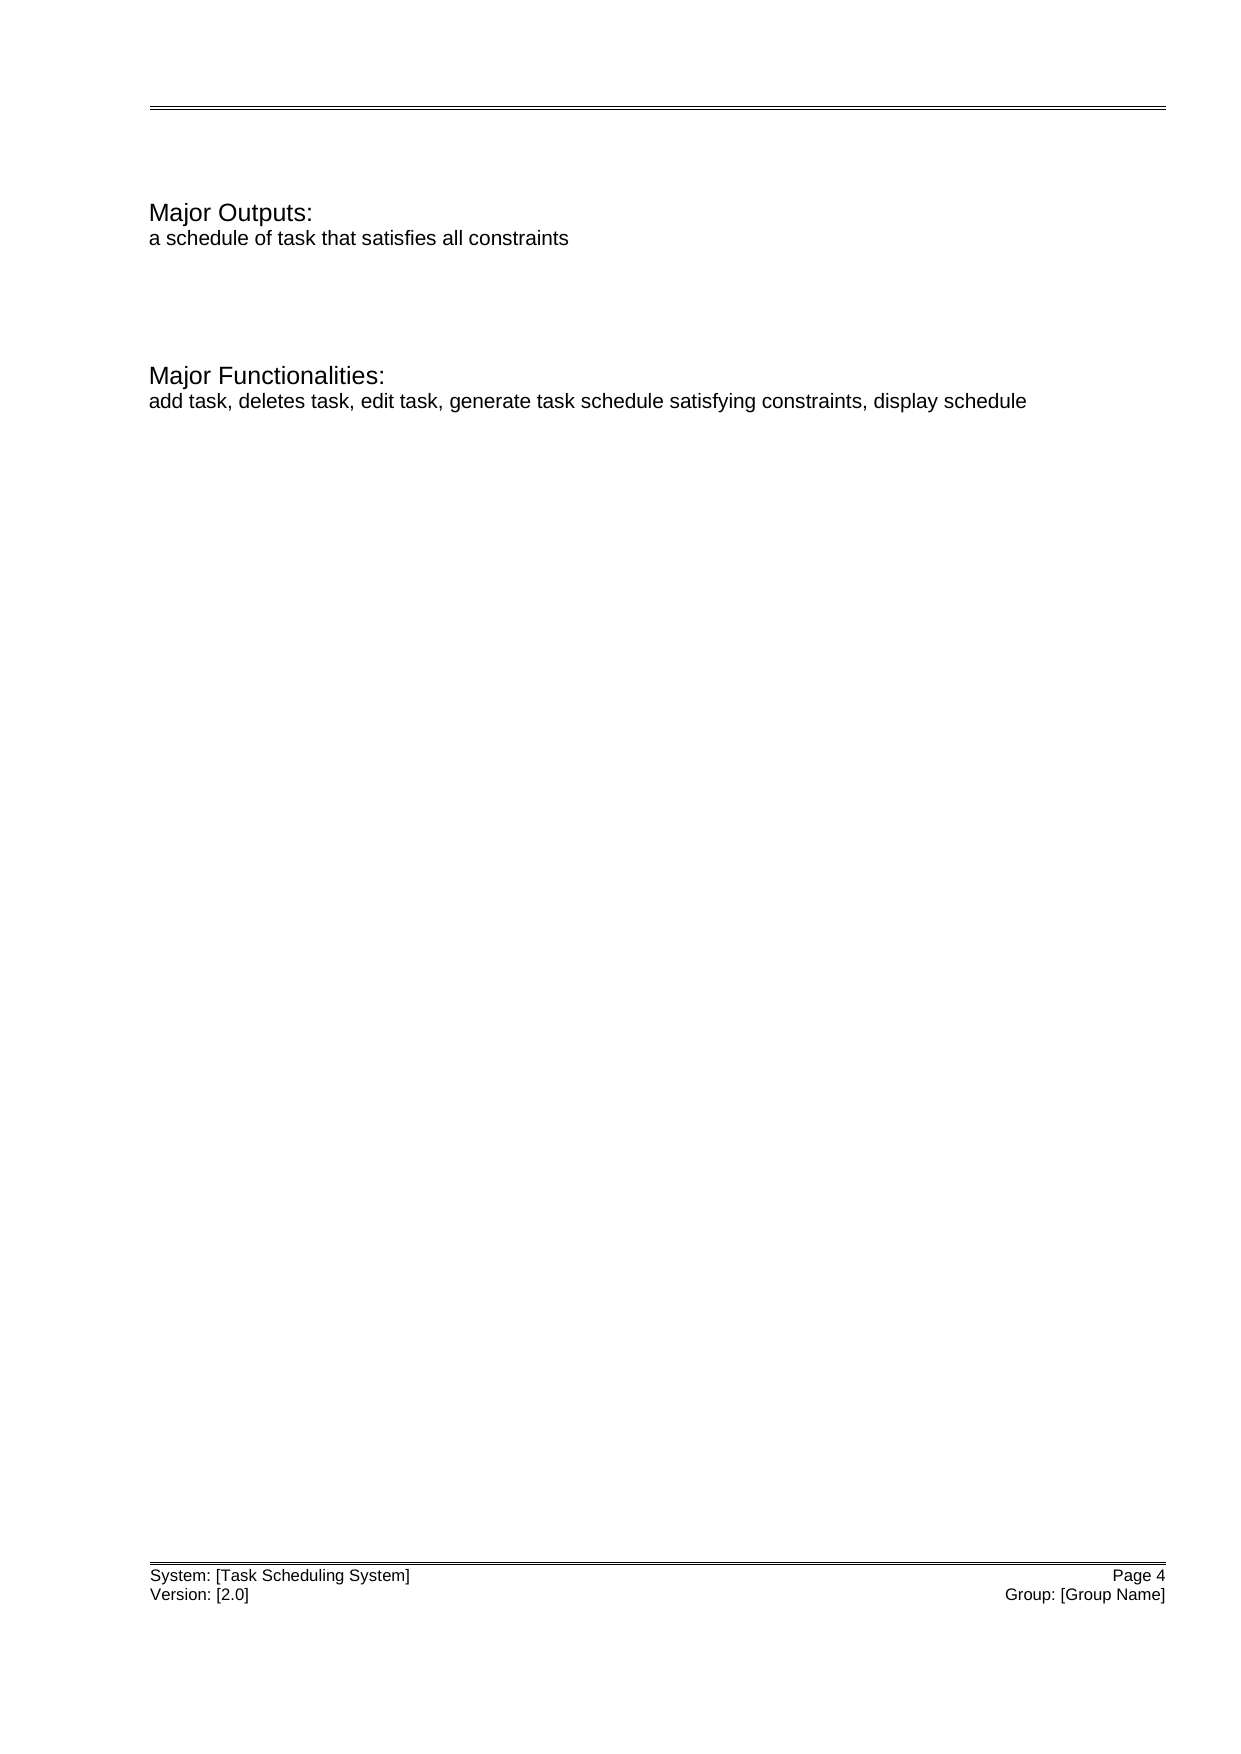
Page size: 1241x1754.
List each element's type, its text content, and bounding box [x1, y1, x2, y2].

text Major Functionalities: [148, 362, 1166, 390]
text add task, deletes task, edit task, generate task schedule satisfying constraints, display schedule [148, 390, 1166, 413]
text a schedule of task that satisfies all constraints [148, 226, 1166, 250]
text Major Outputs: [148, 198, 1166, 226]
